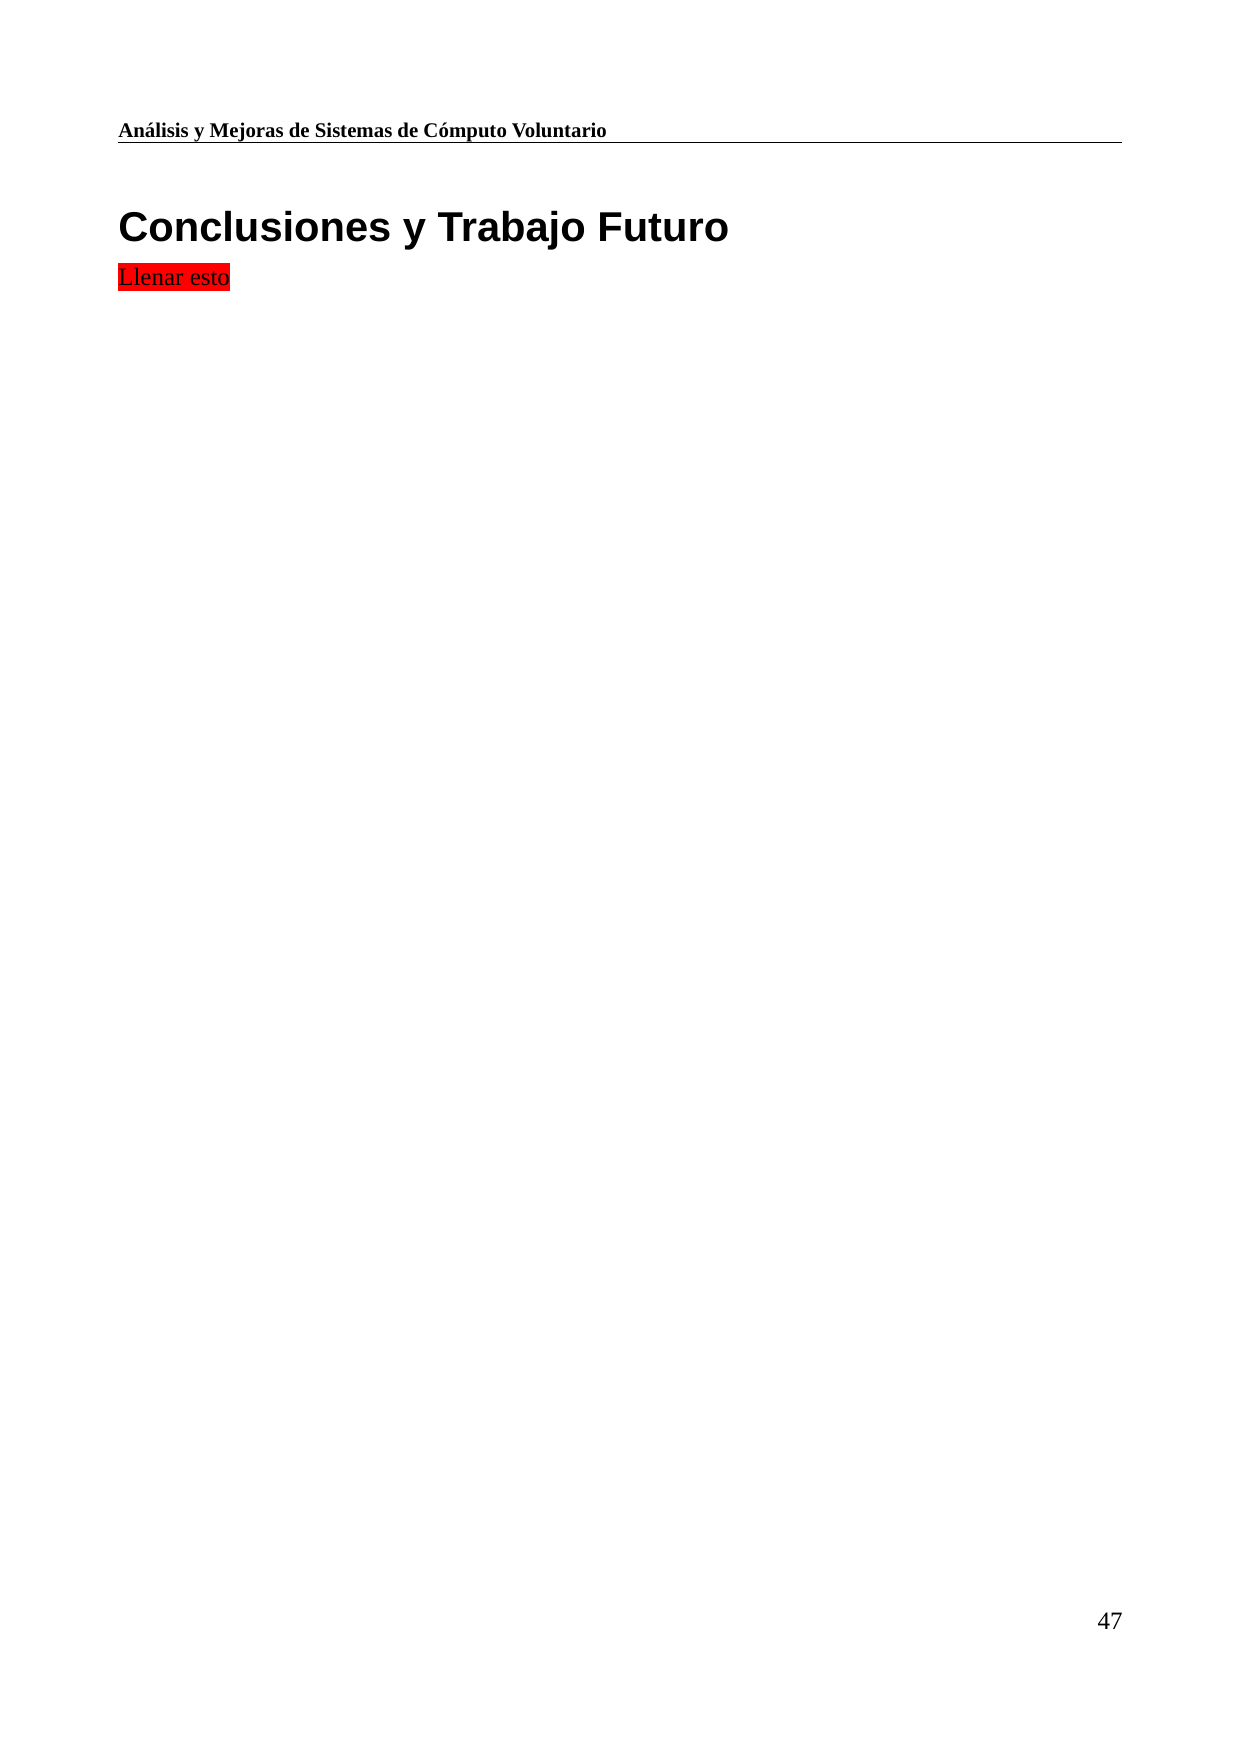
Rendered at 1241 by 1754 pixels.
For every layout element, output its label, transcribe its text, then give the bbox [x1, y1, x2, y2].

subtitle Conclusiones y Trabajo Futuro [118, 202, 1122, 250]
text Llenar esto [118, 262, 1122, 291]
